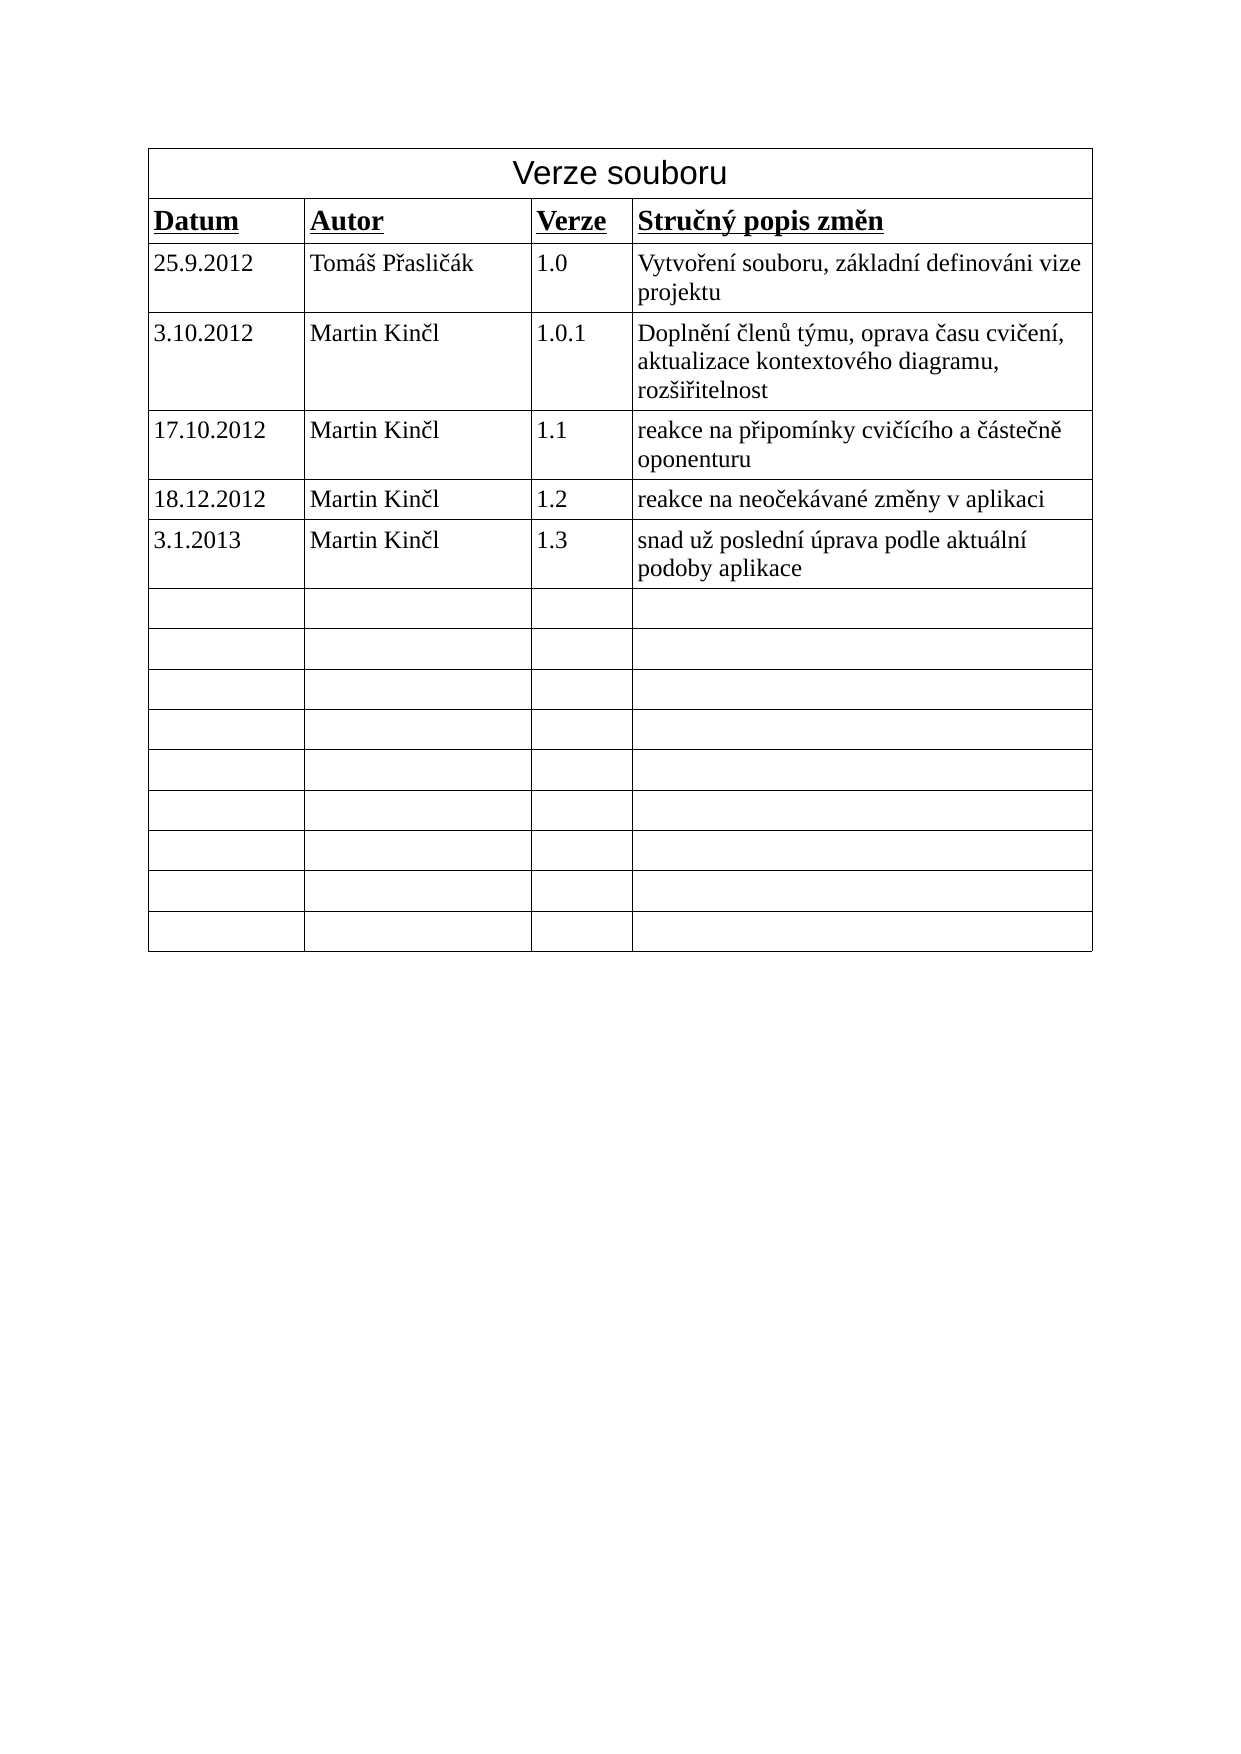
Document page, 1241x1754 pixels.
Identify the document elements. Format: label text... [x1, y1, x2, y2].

table_cell [149, 710, 304, 749]
table_cell 17.10.2012 [149, 411, 304, 479]
table_cell [532, 629, 632, 669]
table_cell Autor [305, 199, 531, 243]
table_cell [149, 589, 304, 628]
table_cell [305, 710, 531, 749]
table_cell [532, 710, 632, 749]
table_cell 18.12.2012 [149, 480, 304, 519]
table_cell 3.1.2013 [149, 520, 304, 588]
table_cell [532, 791, 632, 830]
table_cell [633, 871, 1092, 911]
table_cell 1.1 [532, 411, 632, 479]
table_cell Vytvoření souboru, základní definováni vize projektu [633, 244, 1092, 312]
table_cell [149, 791, 304, 830]
table_cell [305, 871, 531, 911]
table_cell [532, 589, 632, 628]
table_cell reakce na připomínky cvičícího a částečně oponenturu [633, 411, 1092, 479]
table_cell Datum [149, 199, 304, 243]
table_cell [305, 670, 531, 709]
table_cell 1.0 [532, 244, 632, 312]
table_cell [633, 629, 1092, 669]
table_cell Martin Kinčl [305, 480, 531, 519]
table_cell 1.2 [532, 480, 632, 519]
table_cell [149, 750, 304, 789]
table_cell [305, 589, 531, 628]
table_cell [149, 831, 304, 870]
table_cell [633, 791, 1092, 830]
table_cell [305, 831, 531, 870]
table_cell [633, 710, 1092, 749]
table_cell 1.3 [532, 520, 632, 588]
table_cell Doplnění členů týmu, oprava času cvičení, aktualizace kontextového diagramu, rozšiřitelnost [633, 313, 1092, 409]
table_cell [532, 750, 632, 789]
table_cell Stručný popis změn [633, 199, 1092, 243]
table_cell [633, 750, 1092, 789]
table_cell 1.0.1 [532, 313, 632, 409]
table_cell Tomáš Přasličák [305, 244, 531, 312]
table_cell [305, 629, 531, 669]
table_cell [633, 831, 1092, 870]
table_cell Martin Kinčl [305, 520, 531, 588]
table_cell [305, 912, 531, 951]
table_cell Martin Kinčl [305, 313, 531, 409]
table_cell 3.10.2012 [149, 313, 304, 409]
table_cell reakce na neočekávané změny v aplikaci [633, 480, 1092, 519]
table_header Verze souboru [149, 149, 1092, 198]
table_cell Verze [532, 199, 632, 243]
table_cell [633, 589, 1092, 628]
table_cell [633, 912, 1092, 951]
table_cell [149, 912, 304, 951]
table_cell [305, 750, 531, 789]
table_cell [149, 871, 304, 911]
table_cell snad už poslední úprava podle aktuální podoby aplikace [633, 520, 1092, 588]
table_cell [149, 629, 304, 669]
table_cell [532, 831, 632, 870]
table_cell [532, 912, 632, 951]
table_cell [149, 670, 304, 709]
table_cell 25.9.2012 [149, 244, 304, 312]
table_cell [532, 871, 632, 911]
table_cell [532, 670, 632, 709]
table_cell [305, 791, 531, 830]
table_cell Martin Kinčl [305, 411, 531, 479]
table_cell [633, 670, 1092, 709]
